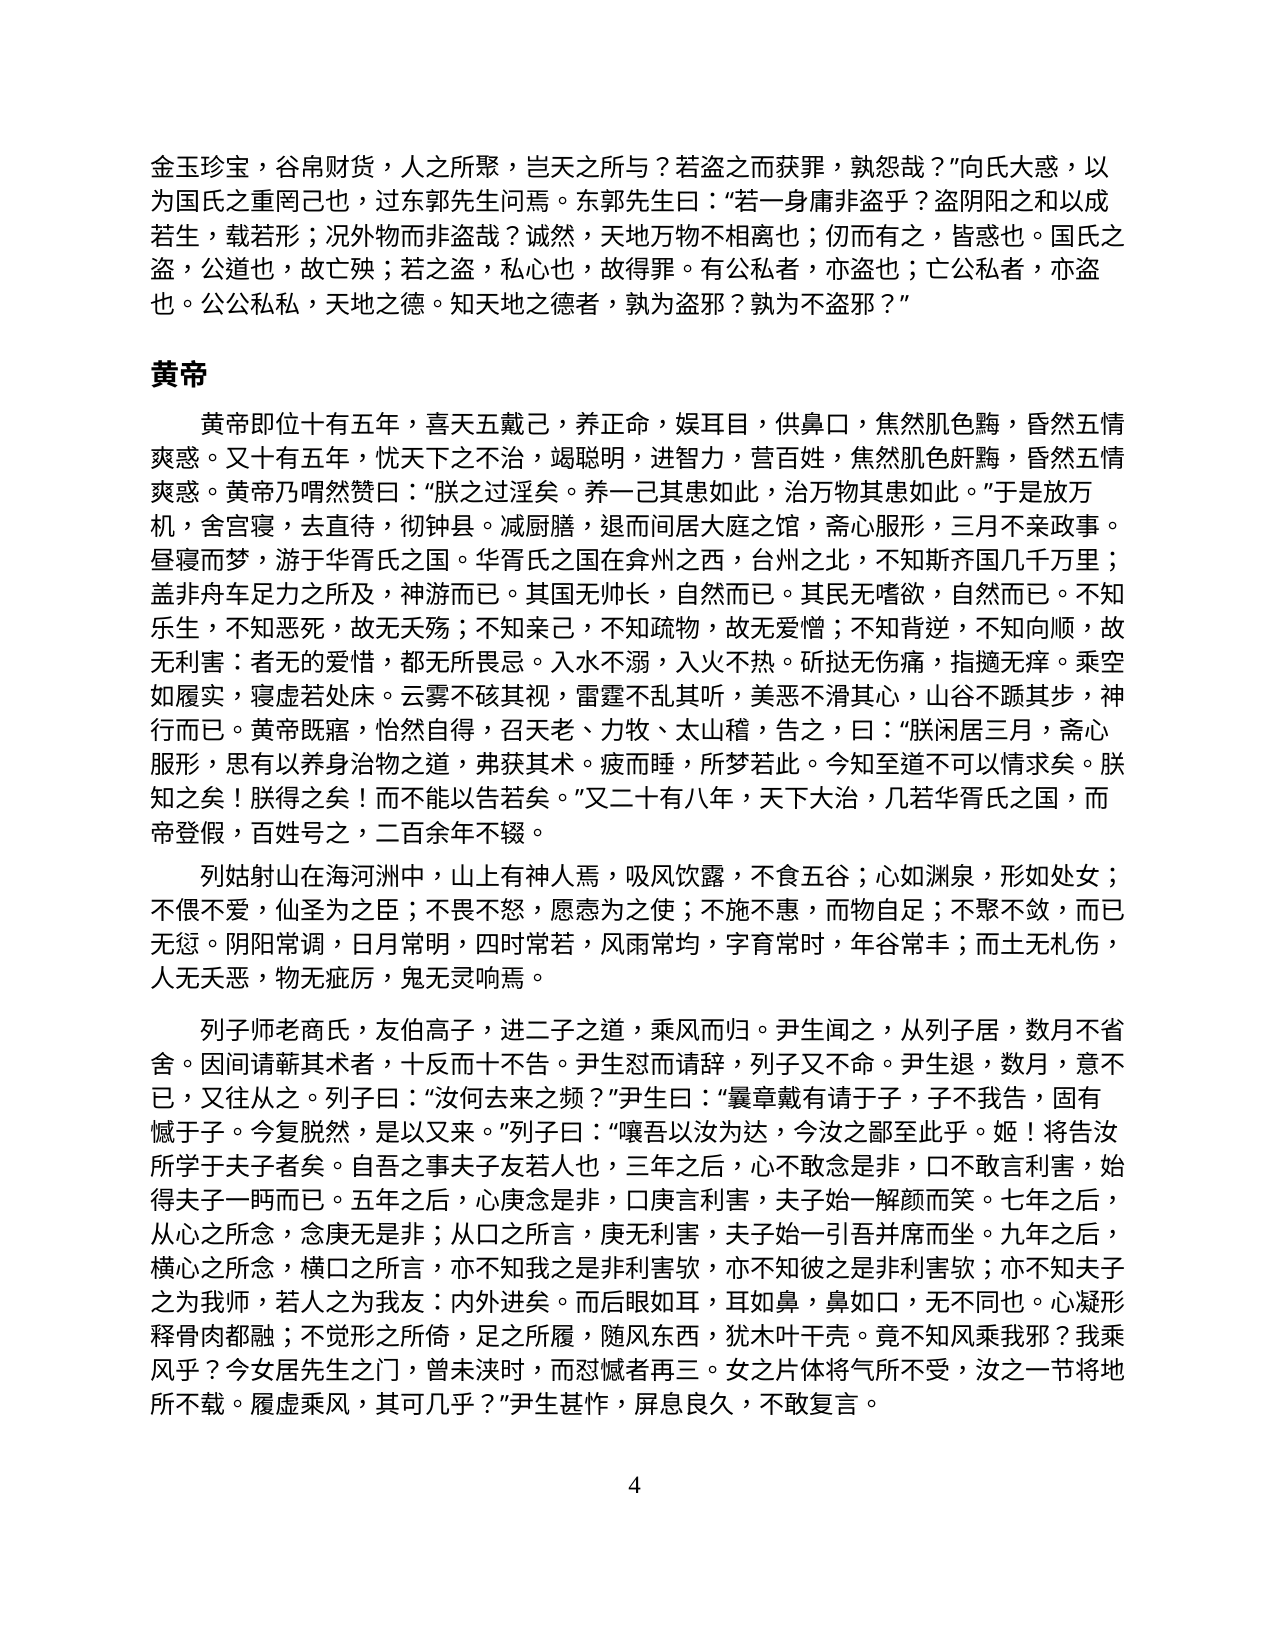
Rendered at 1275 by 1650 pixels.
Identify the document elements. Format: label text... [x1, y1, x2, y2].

text 列姑射山在海河洲中，山上有神人焉，吸风饮露，不食五谷；心如渊泉，形如处女；不偎不爱，仙圣为之臣；不畏不怒，愿悫为之使；不施不惠，而物自足；不聚不敛，而已无愆。阴阳常调，日月常明，四时常若，风雨常均，字育常时，年谷常丰；而土无札伤，人无夭恶，物无疵厉，鬼无灵响焉。 [150, 858, 1125, 994]
text 列子师老商氏，友伯高子，进二子之道，乘风而归。尹生闻之，从列子居，数月不省舍。因间请蕲其术者，十反而十不告。尹生怼而请辞，列子又不命。尹生退，数月，意不已，又往从之。列子曰：“汝何去来之频？”尹生曰：“曩章戴有请于子，子不我告，固有憾于子。今复脱然，是以又来。”列子曰：“嚷吾以汝为达，今汝之鄙至此乎。姬！将告汝所学于夫子者矣。自吾之事夫子友若人也，三年之后，心不敢念是非，口不敢言利害，始得夫子一眄而已。五年之后，心庚念是非，口庚言利害，夫子始一解颜而笑。七年之后，从心之所念，念庚无是非；从口之所言，庚无利害，夫子始一引吾并席而坐。九年之后，横心之所念，横口之所言，亦不知我之是非利害欤，亦不知彼之是非利害欤；亦不知夫子之为我师，若人之为我友：内外进矣。而后眼如耳，耳如鼻，鼻如口，无不同也。心凝形释骨肉都融；不觉形之所倚，足之所履，随风东西，犹木叶干壳。竟不知风乘我邪？我乘风乎？今女居先生之门，曾未浃时，而怼憾者再三。女之片体将气所不受，汝之一节将地所不载。履虚乘风，其可几乎？”尹生甚怍，屏息良久，不敢复言。 [150, 1012, 1125, 1421]
subtitle 黄帝 [150, 354, 1125, 394]
text 金玉珍宝，谷帛财货，人之所聚，岂天之所与？若盗之而获罪，孰怨哉？”向氏大惑，以为国氏之重罔己也，过东郭先生问焉。东郭先生曰：“若一身庸非盗乎？盗阴阳之和以成若生，载若形；况外物而非盗哉？诚然，天地万物不相离也；仞而有之，皆惑也。国氏之盗，公道也，故亡殃；若之盗，私心也，故得罪。有公私者，亦盗也；亡公私者，亦盗也。公公私私，天地之德。知天地之德者，孰为盗邪？孰为不盗邪？” [150, 150, 1125, 320]
text 黄帝即位十有五年，喜天五戴己，养正命，娱耳目，供鼻口，焦然肌色黣，昏然五情爽惑。又十有五年，忧天下之不治，竭聪明，进智力，营百姓，焦然肌色皯黣，昏然五情爽惑。黄帝乃喟然赞曰：“朕之过淫矣。养一己其患如此，治万物其患如此。”于是放万机，舍宫寝，去直待，彻钟县。减厨膳，退而间居大庭之馆，斋心服形，三月不亲政事。昼寝而梦，游于华胥氏之国。华胥氏之国在弇州之西，台州之北，不知斯齐国几千万里；盖非舟车足力之所及，神游而已。其国无帅长，自然而已。其民无嗜欲，自然而已。不知乐生，不知恶死，故无夭殇；不知亲己，不知疏物，故无爱憎；不知背逆，不知向顺，故无利害：者无的爱惜，都无所畏忌。入水不溺，入火不热。斫挞无伤痛，指擿无痒。乘空如履实，寝虚若处床。云雾不硋其视，雷霆不乱其听，美恶不滑其心，山谷不踬其步，神行而已。黄帝既寤，怡然自得，召天老、力牧、太山稽，告之，曰：“朕闲居三月，斋心服形，思有以养身治物之道，弗获其术。疲而睡，所梦若此。今知至道不可以情求矣。朕知之矣！朕得之矣！而不能以告若矣。”又二十有八年，天下大治，几若华胥氏之国，而帝登假，百姓号之，二百余年不辍。 [150, 406, 1125, 849]
